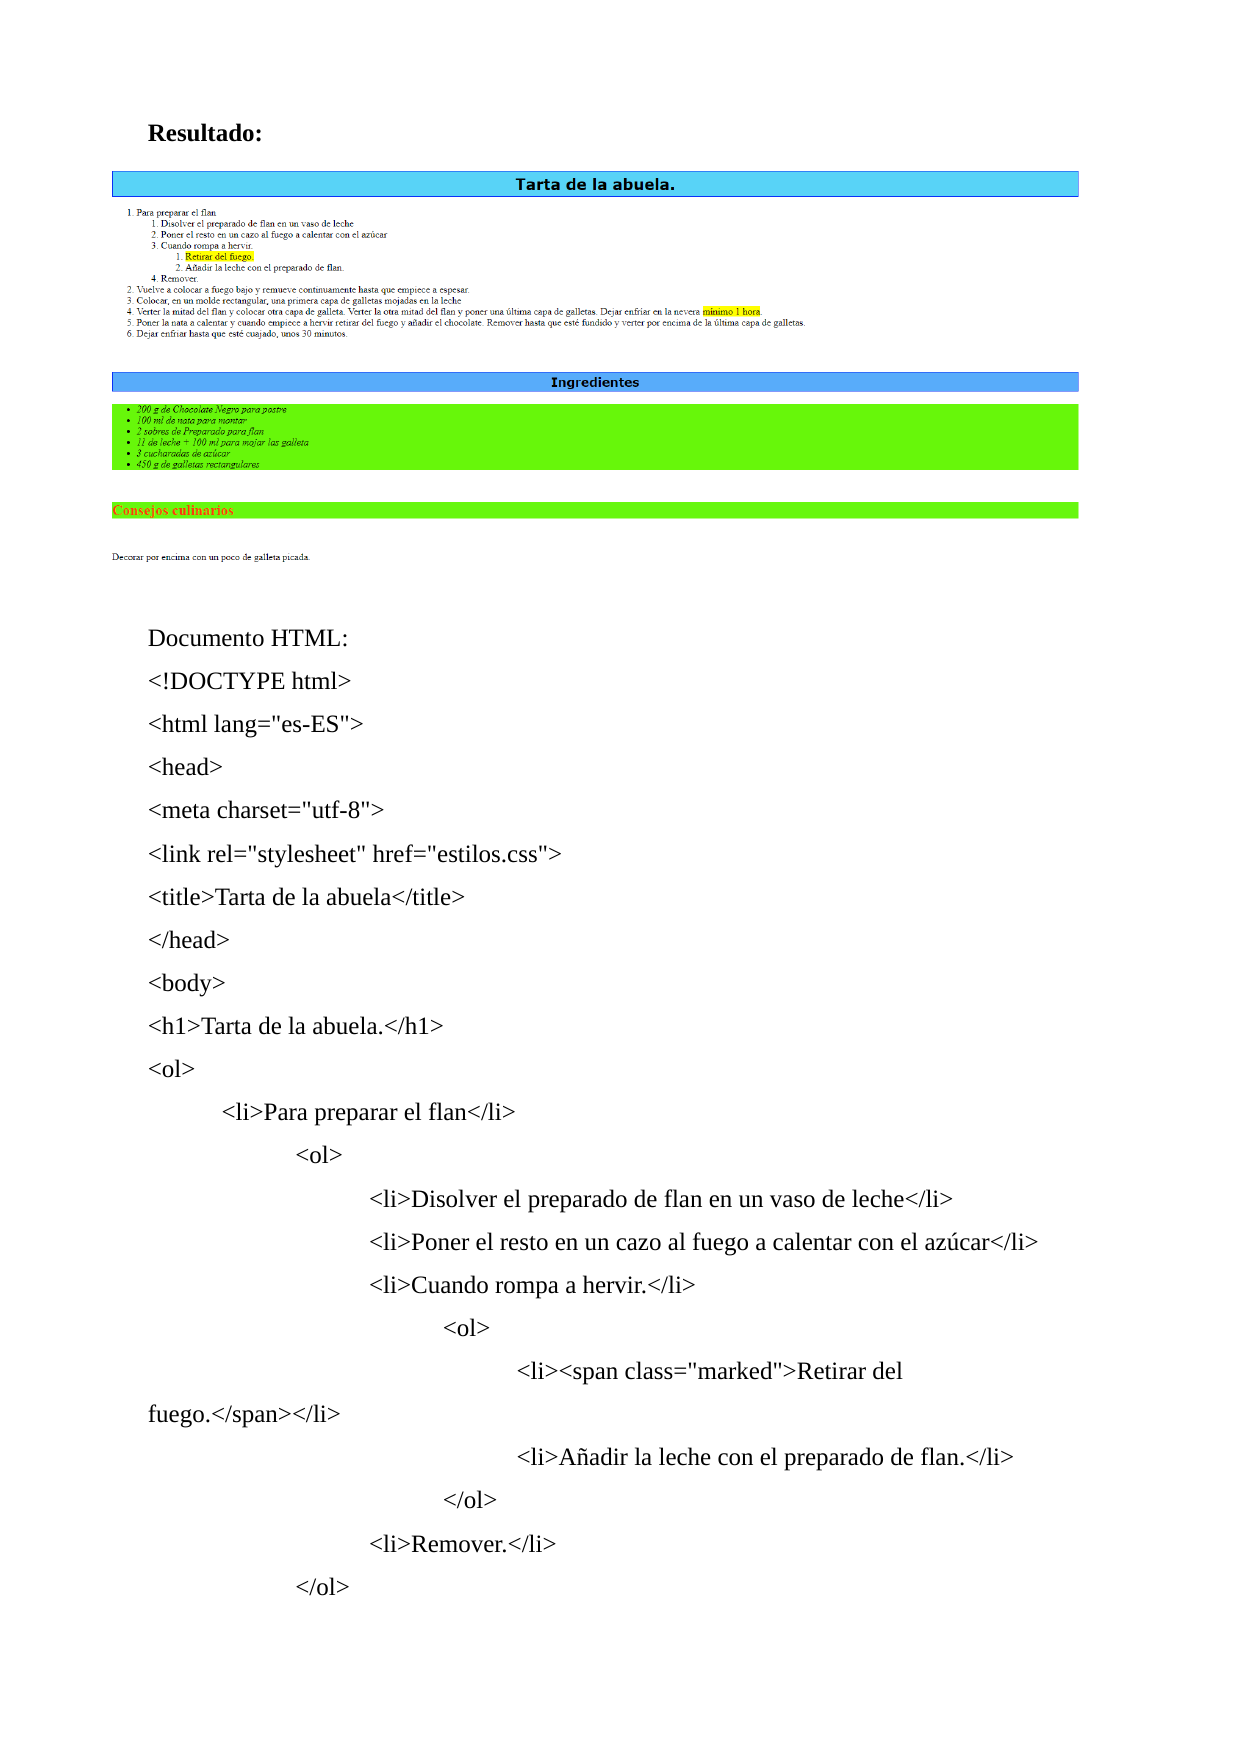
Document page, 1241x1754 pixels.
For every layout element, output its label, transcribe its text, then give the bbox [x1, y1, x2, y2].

text Documento HTML: [148, 623, 1063, 652]
text <li>Poner el resto en un cazo al fuego a calentar con el azúcar</li> [148, 1227, 1063, 1256]
text </ol> [148, 1572, 1063, 1601]
text <li>Cuando rompa a hervir.</li> [148, 1270, 1063, 1299]
text Resultado: [148, 118, 1063, 147]
text <h1>Tarta de la abuela.</h1> [148, 1011, 1063, 1040]
text </ol> [148, 1486, 1063, 1514]
text <li><span class="marked">Retirar del fuego.</span></li> [148, 1356, 1063, 1428]
text <head> [148, 752, 1063, 781]
text <link rel="stylesheet" href="estilos.css"> [148, 839, 1063, 867]
text <meta charset="utf-8"> [148, 796, 1063, 824]
text <li>Disolver el preparado de flan en un vaso de leche</li> [148, 1184, 1063, 1212]
text <li>Para preparar el flan</li> [148, 1097, 1063, 1126]
picture [107, 162, 1079, 566]
text <!DOCTYPE html> [148, 666, 1063, 695]
text <ol> [148, 1054, 1063, 1083]
text <html lang="es-ES"> [148, 709, 1063, 738]
text <li>Remover.</li> [148, 1529, 1063, 1557]
text <body> [148, 968, 1063, 997]
text </head> [148, 925, 1063, 954]
text <ol> [148, 1313, 1063, 1342]
text <ol> [148, 1141, 1063, 1169]
text <title>Tarta de la abuela</title> [148, 882, 1063, 911]
text <li>Añadir la leche con el preparado de flan.</li> [148, 1442, 1063, 1471]
